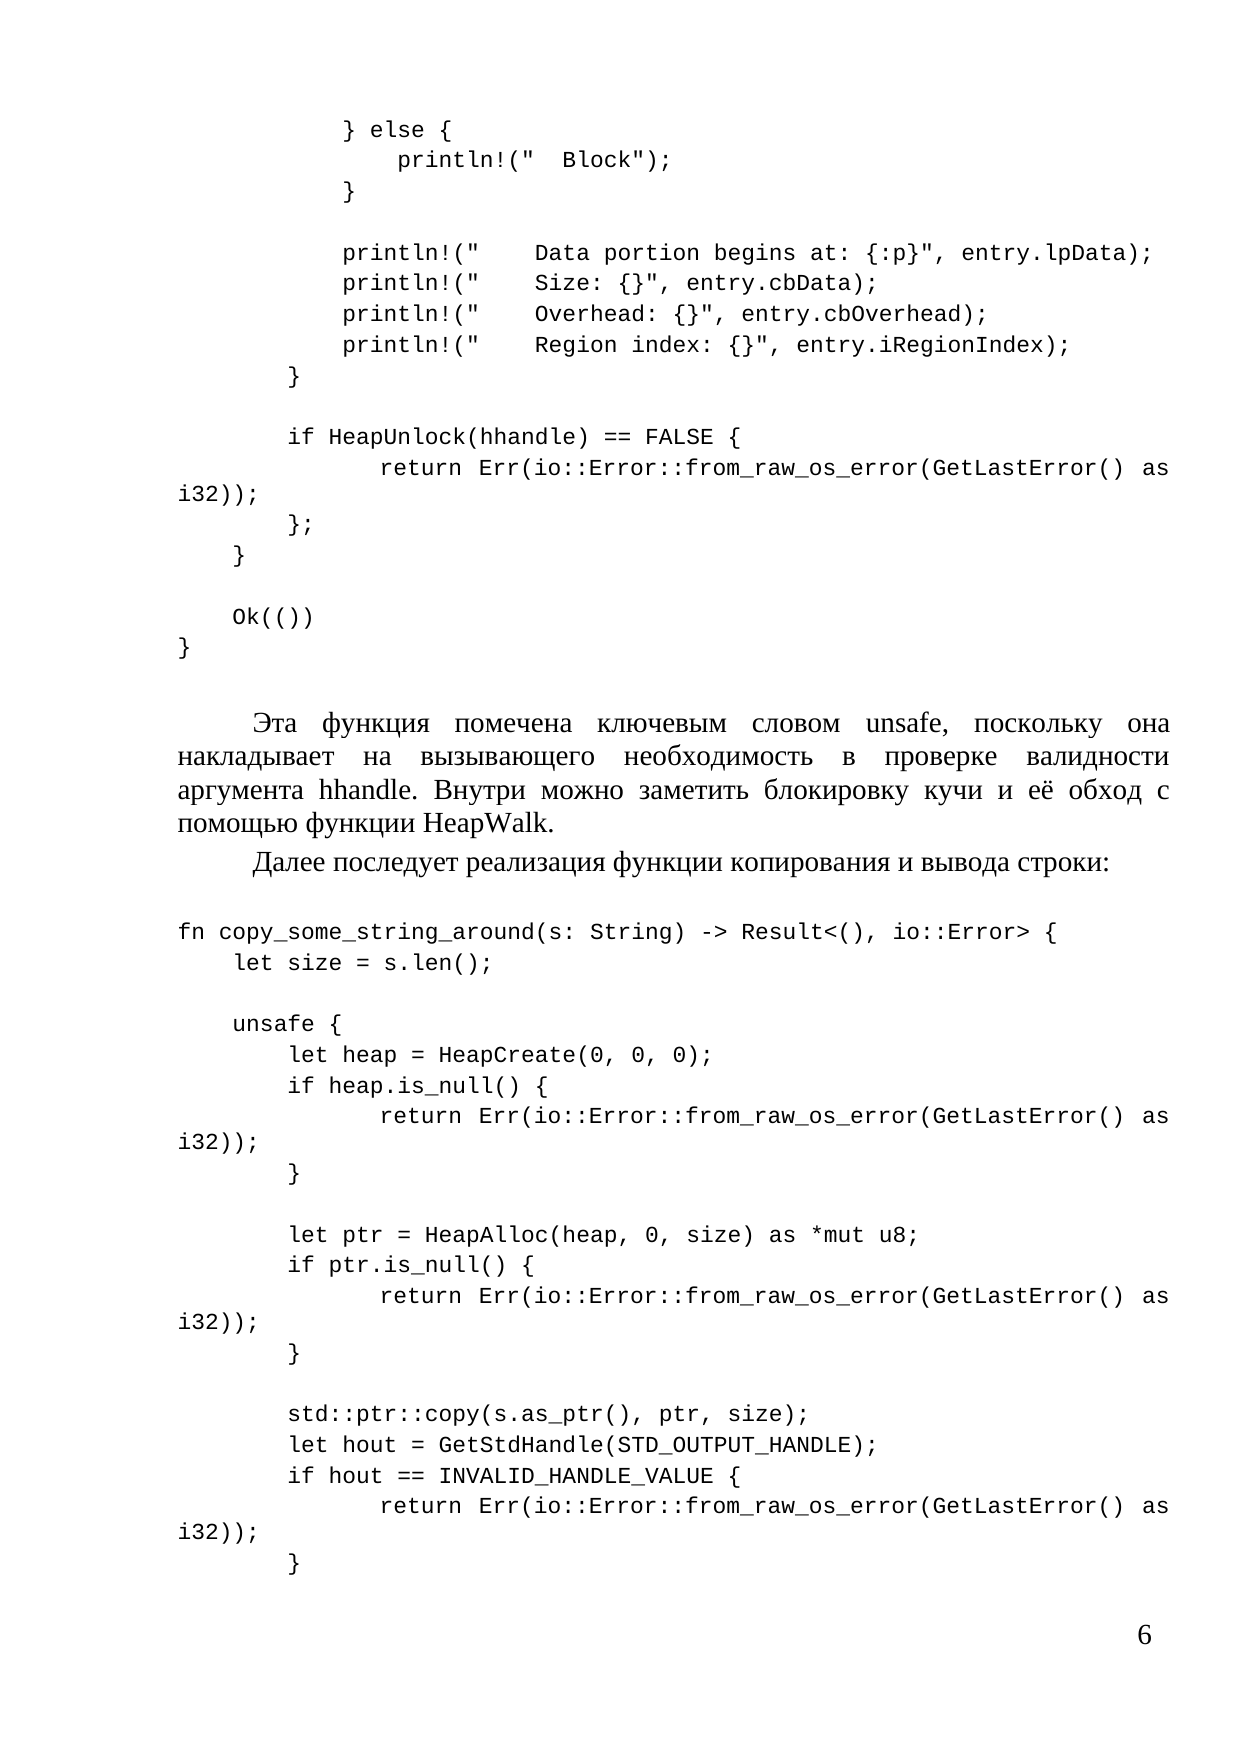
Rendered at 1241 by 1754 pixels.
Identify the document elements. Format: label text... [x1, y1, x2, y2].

text println!(" Region index: {}", entry.iRegionIndex); [177, 333, 1170, 359]
text if HeapUnlock(hhandle) == FALSE { [177, 425, 1170, 451]
text } [177, 1161, 1170, 1187]
text Эта функция помечена ключевым словом unsafe, поскольку она накладывает на вызывающего необходимость в проверке валидности аргумента hhandle. Внутри можно заметить блокировку кучи и её обход с помощью функции HeapWalk. [177, 705, 1170, 839]
text let heap = HeapCreate(0, 0, 0); [177, 1043, 1170, 1069]
text } [177, 179, 1170, 206]
text return Err(io::Error::from_raw_os_error(GetLastError() as i32)); [177, 1105, 1170, 1157]
text } [177, 364, 1170, 390]
text println!(" Size: {}", entry.cbData); [177, 272, 1170, 298]
text return Err(io::Error::from_raw_os_error(GetLastError() as i32)); [177, 1284, 1170, 1336]
text } [177, 543, 1170, 569]
text return Err(io::Error::from_raw_os_error(GetLastError() as i32)); [177, 1495, 1170, 1547]
text unsafe { [177, 1013, 1170, 1038]
text } else { [177, 118, 1170, 144]
text }; [177, 513, 1170, 539]
text } [177, 636, 1170, 662]
text let ptr = HeapAlloc(heap, 0, size) as *mut u8; [177, 1223, 1170, 1249]
text println!(" Block"); [177, 149, 1170, 175]
text if heap.is_null() { [177, 1074, 1170, 1100]
text println!(" Data portion begins at: {:p}", entry.lpData); [177, 241, 1170, 267]
text Далее последует реализация функции копирования и вывода строки: [177, 844, 1170, 877]
text } [177, 1551, 1170, 1577]
text if hout == INVALID_HANDLE_VALUE { [177, 1464, 1170, 1490]
text if ptr.is_null() { [177, 1254, 1170, 1279]
text let hout = GetStdHandle(STD_OUTPUT_HANDLE); [177, 1433, 1170, 1459]
text return Err(io::Error::from_raw_os_error(GetLastError() as i32)); [177, 456, 1170, 508]
text Ok(()) [177, 605, 1170, 631]
text let size = s.len(); [177, 951, 1170, 977]
text fn copy_some_string_around(s: String) -> Result<(), io::Error> { [177, 920, 1170, 946]
text } [177, 1341, 1170, 1367]
text println!(" Overhead: {}", entry.cbOverhead); [177, 302, 1170, 328]
text std::ptr::copy(s.as_ptr(), ptr, size); [177, 1402, 1170, 1428]
